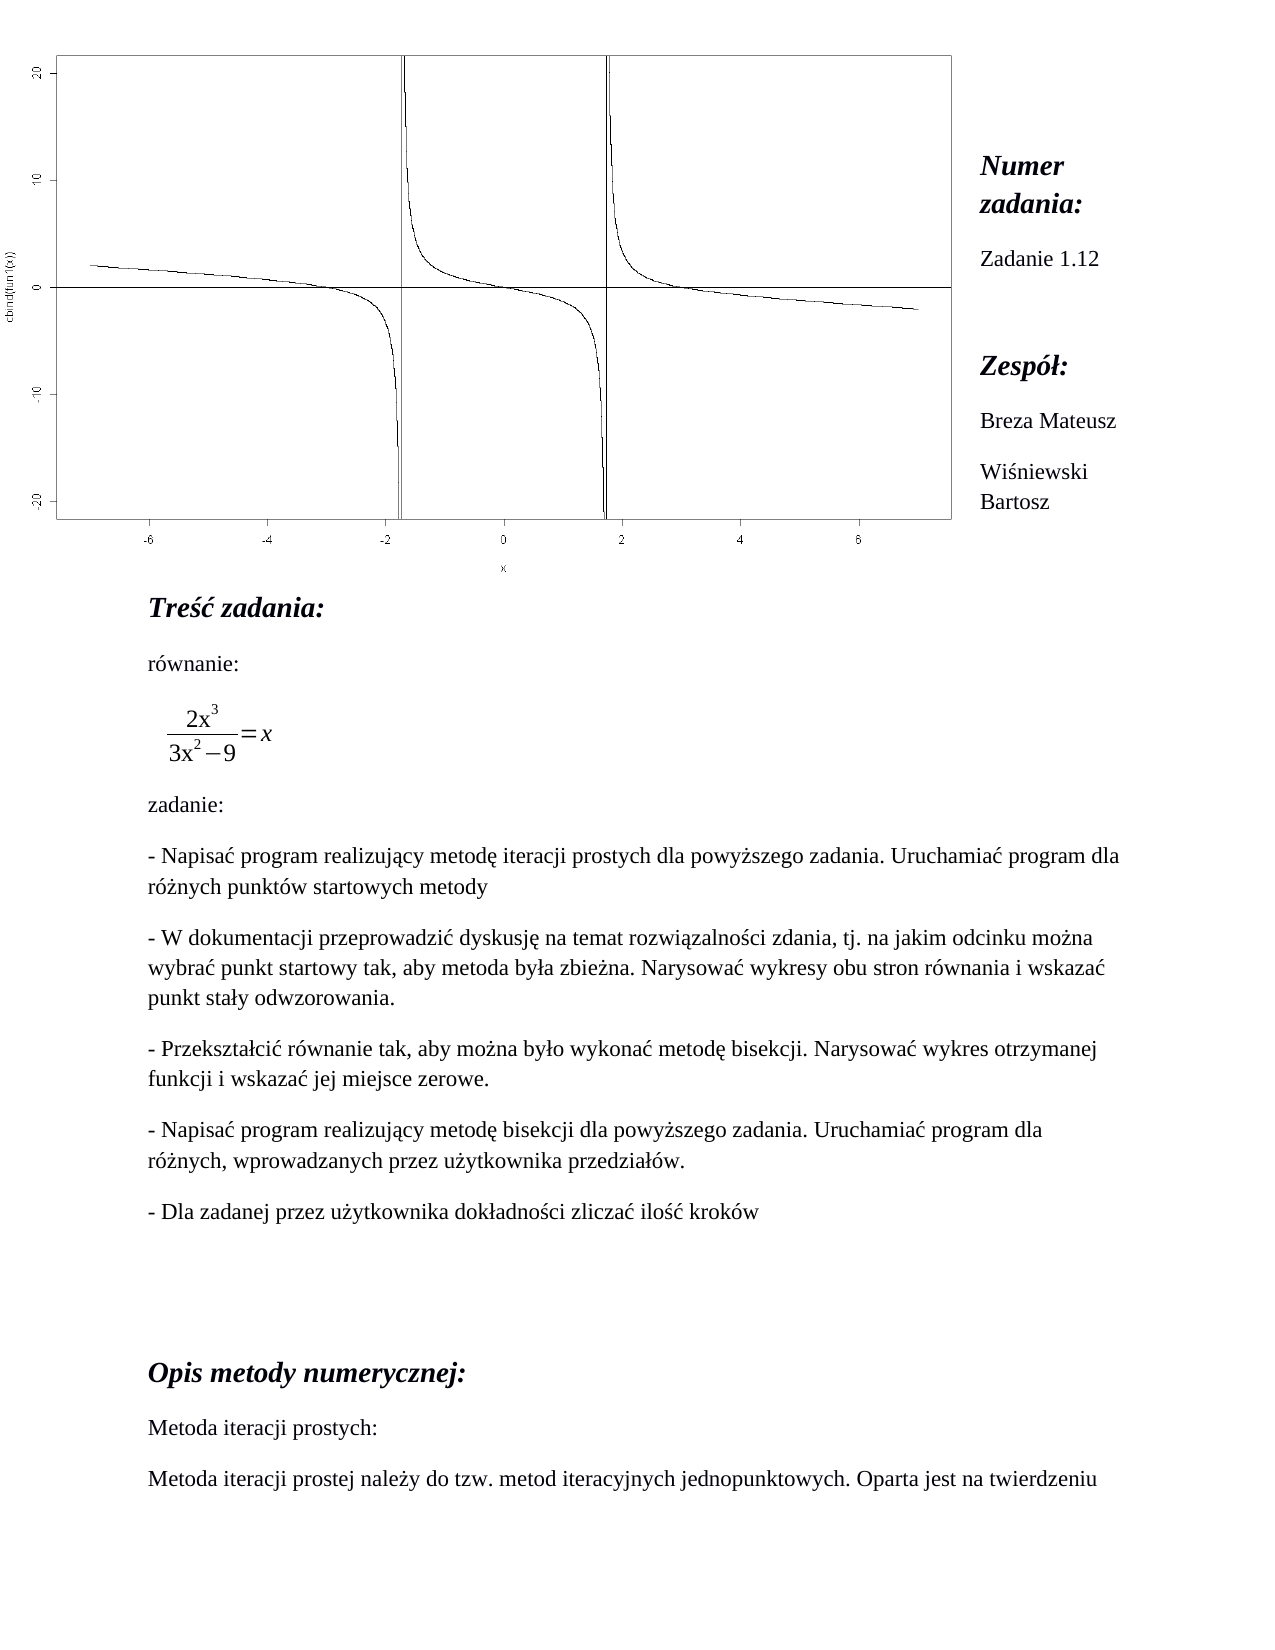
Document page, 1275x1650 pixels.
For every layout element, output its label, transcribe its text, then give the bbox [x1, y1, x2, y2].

text zadanie: [148, 791, 1127, 818]
text - W dokumentacji przeprowadzić dyskusję na temat rozwiązalności zdania, tj. na jakim odcinku można wybrać punkt startowy tak, aby metoda była zbieżna. Narysować wykresy obu stron równania i wskazać punkt stały odwzorowania. [148, 924, 1127, 1011]
text Zespół: [980, 348, 1127, 381]
text - Napisać program realizujący metodę iteracji prostych dla powyższego zadania. Uruchamiać program dla różnych punktów startowych metody [148, 842, 1127, 899]
text Zadanie 1.12 [980, 246, 1127, 272]
text Metoda iteracji prostej należy do tzw. metod iteracyjnych jednopunktowych. Oparta jest na twierdzeniu [148, 1465, 1127, 1492]
text - Napisać program realizujący metodę bisekcji dla powyższego zadania. Uruchamiać program dla różnych, wprowadzanych przez użytkownika przedziałów. [148, 1116, 1127, 1173]
text Metoda iteracji prostych: [148, 1414, 1127, 1441]
text Breza Mateusz [980, 407, 1127, 433]
text Numer zadania: [980, 148, 1127, 220]
text Treść zadania: [148, 590, 1127, 624]
text Opis metody numerycznej: [148, 1355, 1127, 1388]
text Wiśniewski Bartosz [980, 458, 1127, 514]
picture [0, 0, 980, 589]
text - Dla zadanej przez użytkownika dokładności zliczać ilość kroków [148, 1198, 1127, 1224]
text równanie: [148, 650, 1127, 676]
text - Przekształcić równanie tak, aby można było wykonać metodę bisekcji. Narysować wykres otrzymanej funkcji i wskazać jej miejsce zerowe. [148, 1035, 1127, 1092]
